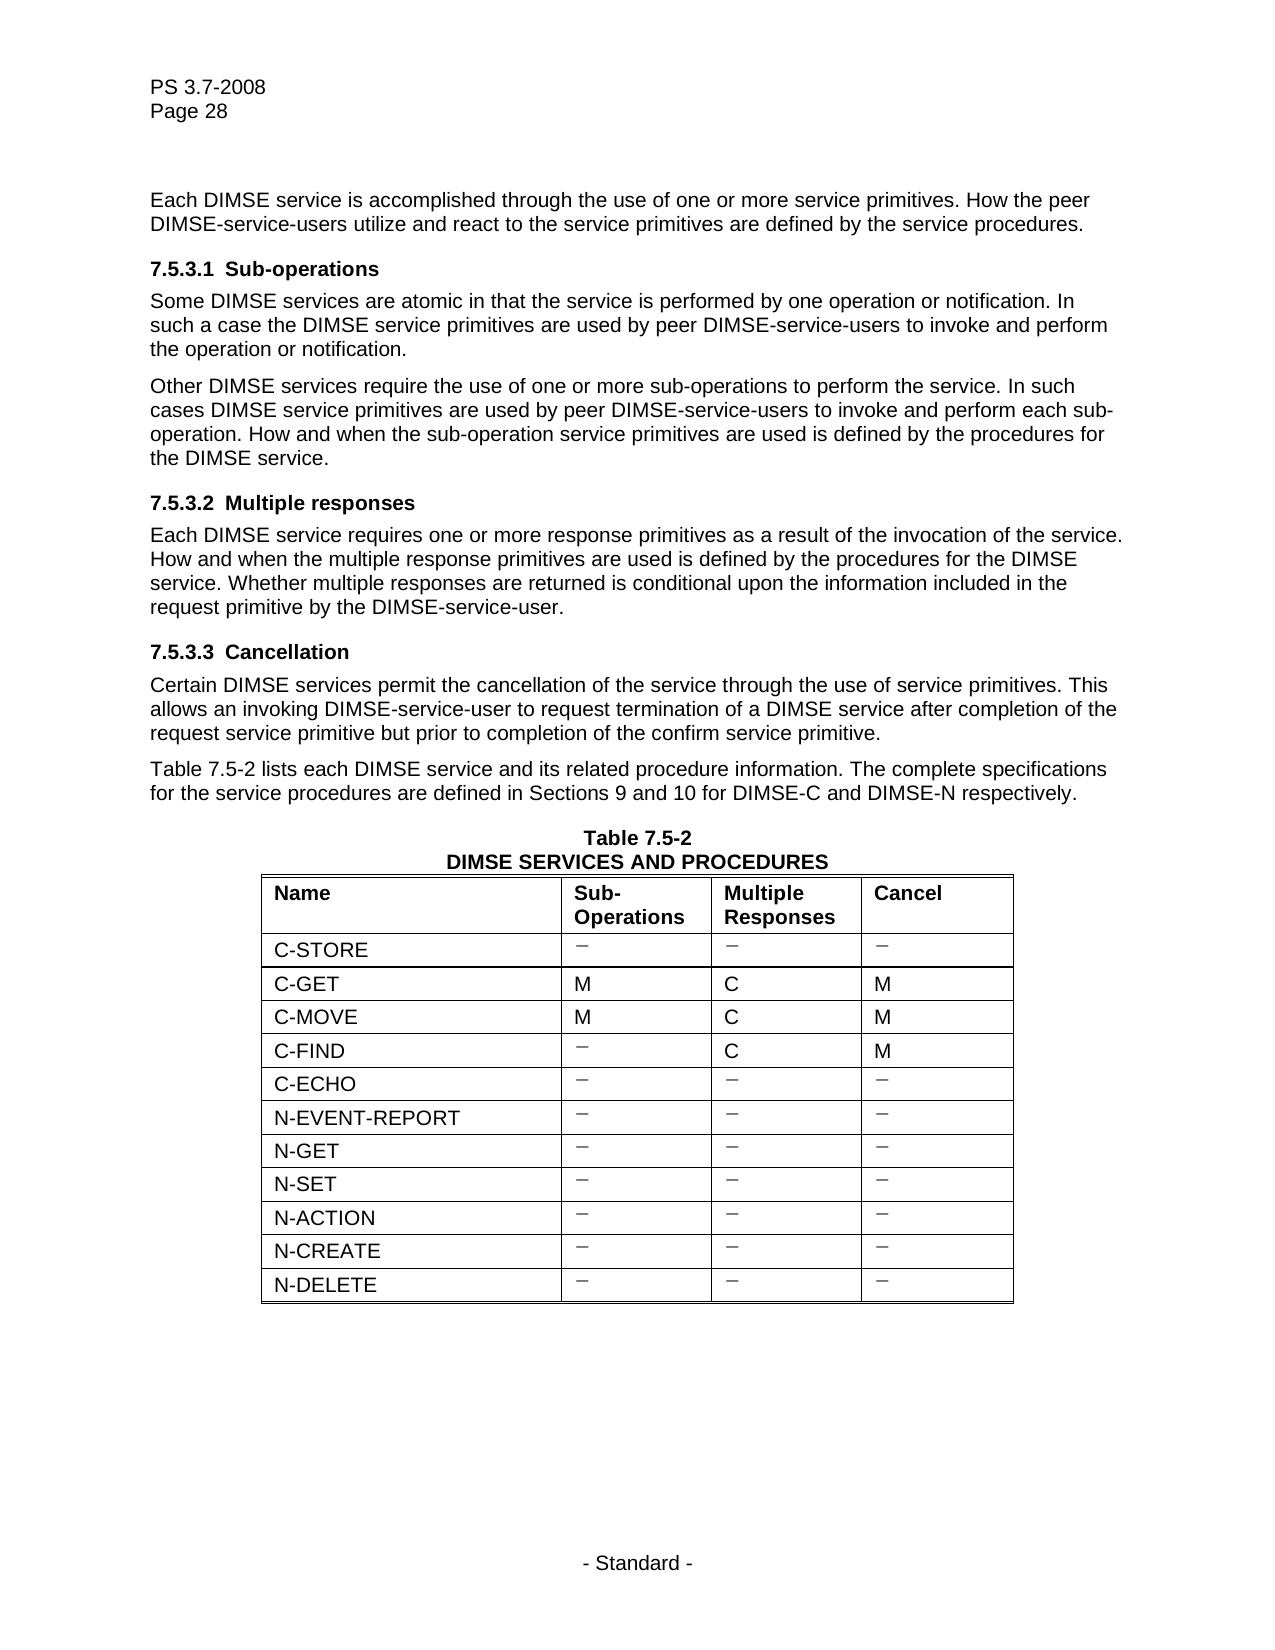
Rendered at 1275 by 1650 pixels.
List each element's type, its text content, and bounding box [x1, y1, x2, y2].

table_cell  [562, 934, 711, 966]
table_cell  [712, 1068, 861, 1100]
table_cell  [562, 1235, 711, 1267]
table_cell N-SET [262, 1168, 561, 1201]
table_cell  [712, 1168, 861, 1201]
table_cell  [712, 934, 861, 966]
table_cell  [562, 1269, 711, 1301]
table_cell  [862, 1202, 1013, 1234]
table_cell C-MOVE [262, 1001, 561, 1033]
table_cell C-FIND [262, 1034, 561, 1067]
table_cell  [862, 1235, 1013, 1267]
subtitle 7.5.3.1 Sub-operations [150, 256, 1125, 281]
table_cell  [562, 1168, 711, 1201]
text Certain DIMSE services permit the cancellation of the service through the use of service primitives. This allows an invoking DIMSE-service-user to request termination of a DIMSE service after completion of the request service primitive but prior to completion of the confirm service primitive. [150, 672, 1125, 745]
table_cell  [862, 1269, 1013, 1301]
table_cell M [562, 1001, 711, 1033]
text Table 7.5-2 lists each DIMSE service and its related procedure information. The complete specifications for the service procedures are defined in Sections 9 and 10 for DIMSE-C and DIMSE-N respectively. [150, 757, 1125, 805]
table_cell  [562, 1034, 711, 1067]
text Other DIMSE services require the use of one or more sub-operations to perform the service. In such cases DIMSE service primitives are used by peer DIMSE-service-users to invoke and perform each sub-operation. How and when the sub-operation service primitives are used is defined by the procedures for the DIMSE service. [150, 373, 1125, 470]
table_cell  [562, 1202, 711, 1234]
table_cell  [562, 1101, 711, 1134]
table_cell N-CREATE [262, 1235, 561, 1267]
table_cell N-GET [262, 1135, 561, 1167]
table_cell N-EVENT-REPORT [262, 1101, 561, 1134]
table_cell  [562, 1068, 711, 1100]
table_cell  [712, 1135, 861, 1167]
table_cell C-GET [262, 968, 561, 1000]
table_header Sub-Operations [562, 878, 711, 933]
table_cell  [712, 1101, 861, 1134]
text Some DIMSE services are atomic in that the service is performed by one operation or notification. In such a case the DIMSE service primitives are used by peer DIMSE-service-users to invoke and perform the operation or notification. [150, 289, 1125, 361]
table_cell M [862, 1034, 1013, 1067]
table_cell C [712, 968, 861, 1000]
table_cell  [862, 1101, 1013, 1134]
text Each DIMSE service is accomplished through the use of one or more service primitives. How the peer DIMSE-service-users utilize and react to the service primitives are defined by the service procedures. [150, 187, 1125, 236]
table_cell  [862, 1168, 1013, 1201]
title Table 7.5-2 DIMSE SERVICES AND PROCEDURES [150, 826, 1125, 874]
table_cell  [712, 1235, 861, 1267]
subtitle 7.5.3.2 Multiple responses [150, 491, 1125, 515]
table_cell  [712, 1202, 861, 1234]
table_header Multiple Responses [712, 878, 861, 933]
text Each DIMSE service requires one or more response primitives as a result of the invocation of the service. How and when the multiple response primitives are used is defined by the procedures for the DIMSE service. Whether multiple responses are returned is conditional upon the information included in the request primitive by the DIMSE-service-user. [150, 523, 1125, 619]
table_cell C-ECHO [262, 1068, 561, 1100]
table_cell  [562, 1135, 711, 1167]
table_cell M [562, 968, 711, 1000]
table_cell  [862, 1068, 1013, 1100]
table_cell C-STORE [262, 934, 561, 966]
table_cell M [862, 1001, 1013, 1033]
table_cell  [712, 1269, 861, 1301]
table_header Name [262, 878, 561, 933]
table_cell  [862, 934, 1013, 966]
subtitle 7.5.3.3 Cancellation [150, 640, 1125, 664]
table_cell N-ACTION [262, 1202, 561, 1234]
table_cell M [862, 968, 1013, 1000]
table_cell N-DELETE [262, 1269, 561, 1301]
table_cell  [862, 1135, 1013, 1167]
table_cell C [712, 1001, 861, 1033]
table_header Cancel [862, 878, 1013, 933]
table_cell C [712, 1034, 861, 1067]
